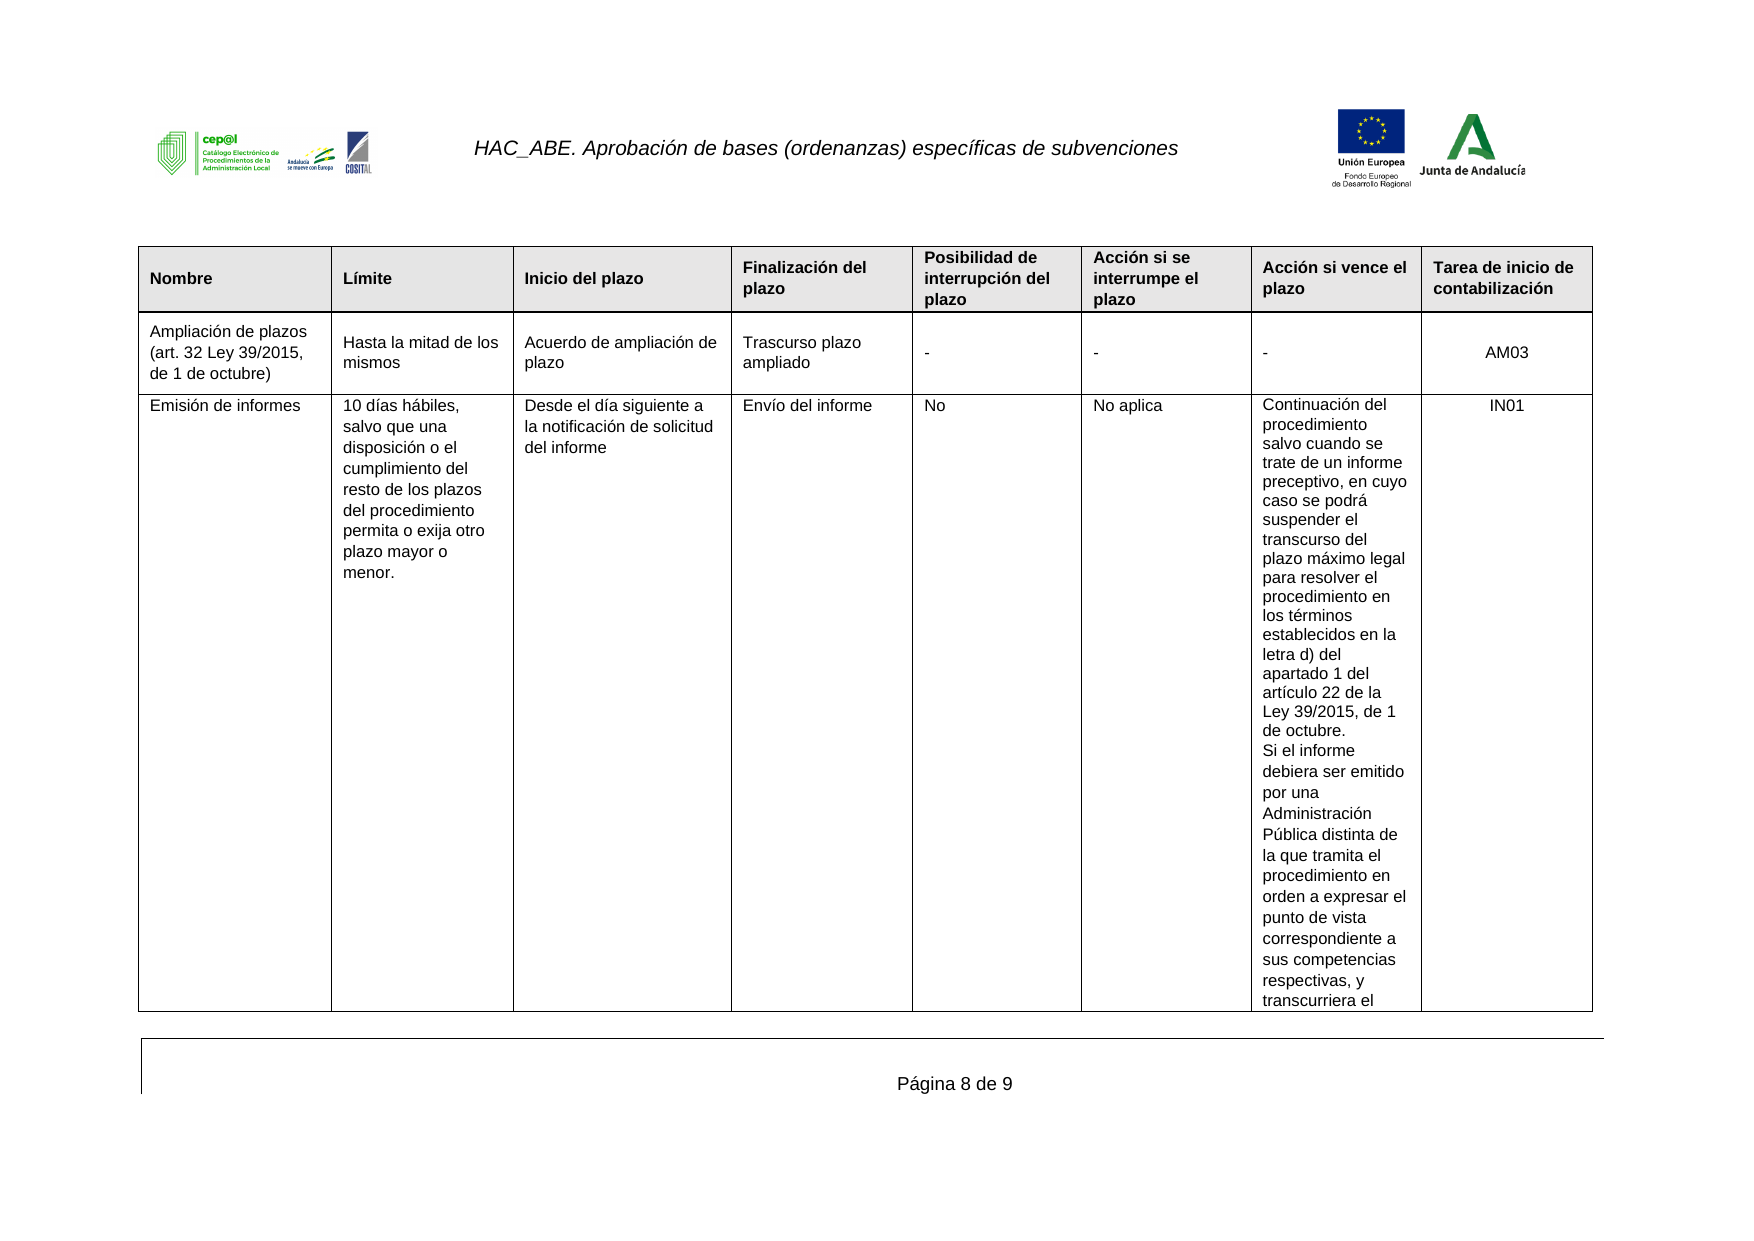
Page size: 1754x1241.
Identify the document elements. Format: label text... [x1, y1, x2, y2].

table_cell No [913, 395, 1081, 1011]
table_cell AM03 [1422, 313, 1592, 394]
table_header Acción si vence el plazo [1252, 247, 1421, 311]
table_header Inicio del plazo [514, 247, 731, 311]
table_cell No aplica [1082, 395, 1251, 1011]
table_cell Acuerdo de ampliación de plazo [514, 313, 731, 394]
table_cell - [913, 313, 1081, 394]
table_header Tarea de inicio de contabilización [1422, 247, 1592, 311]
table_cell Envío del informe [732, 395, 912, 1011]
table_cell - [1252, 313, 1421, 394]
table_cell IN01 [1422, 395, 1592, 1011]
table_header Finalización del plazo [732, 247, 912, 311]
table_header Nombre [139, 247, 331, 311]
picture [155, 127, 379, 178]
table_header Límite [332, 247, 513, 311]
table_header Acción si se interrumpe el plazo [1082, 247, 1251, 311]
table_cell 10 días hábiles, salvo que una disposición o el cumplimiento del resto de los plazos del procedimiento permita o exija otro plazo mayor o menor. [332, 395, 513, 1011]
table_cell Emisión de informes [139, 395, 331, 1011]
table_cell Trascurso plazo ampliado [732, 313, 912, 394]
table_cell Ampliación de plazos (art. 32 Ley 39/2015, de 1 de octubre) [139, 313, 331, 394]
table_header Posibilidad de interrupción del plazo [913, 247, 1081, 311]
table_cell - [1082, 313, 1251, 394]
picture [1315, 105, 1526, 188]
table_cell Hasta la mitad de los mismos [332, 313, 513, 394]
table_cell Desde el día siguiente a la notificación de solicitud del informe [514, 395, 731, 1011]
table_cell Continuación del procedimiento salvo cuando se trate de un informe preceptivo, en cuyo caso se podrá suspender el transcurso del plazo máximo legal para resolver el procedimiento en los términos establecidos en la letra d) del apartado 1 del artículo 22 de la Ley 39/2015, de 1 de octubre. Si el informe debiera ser emitido por una Administración Pública distinta de la que tramita el procedimiento en orden a expresar el punto de vista correspondiente a sus competencias respectivas, y transcurriera el [1252, 395, 1421, 1011]
